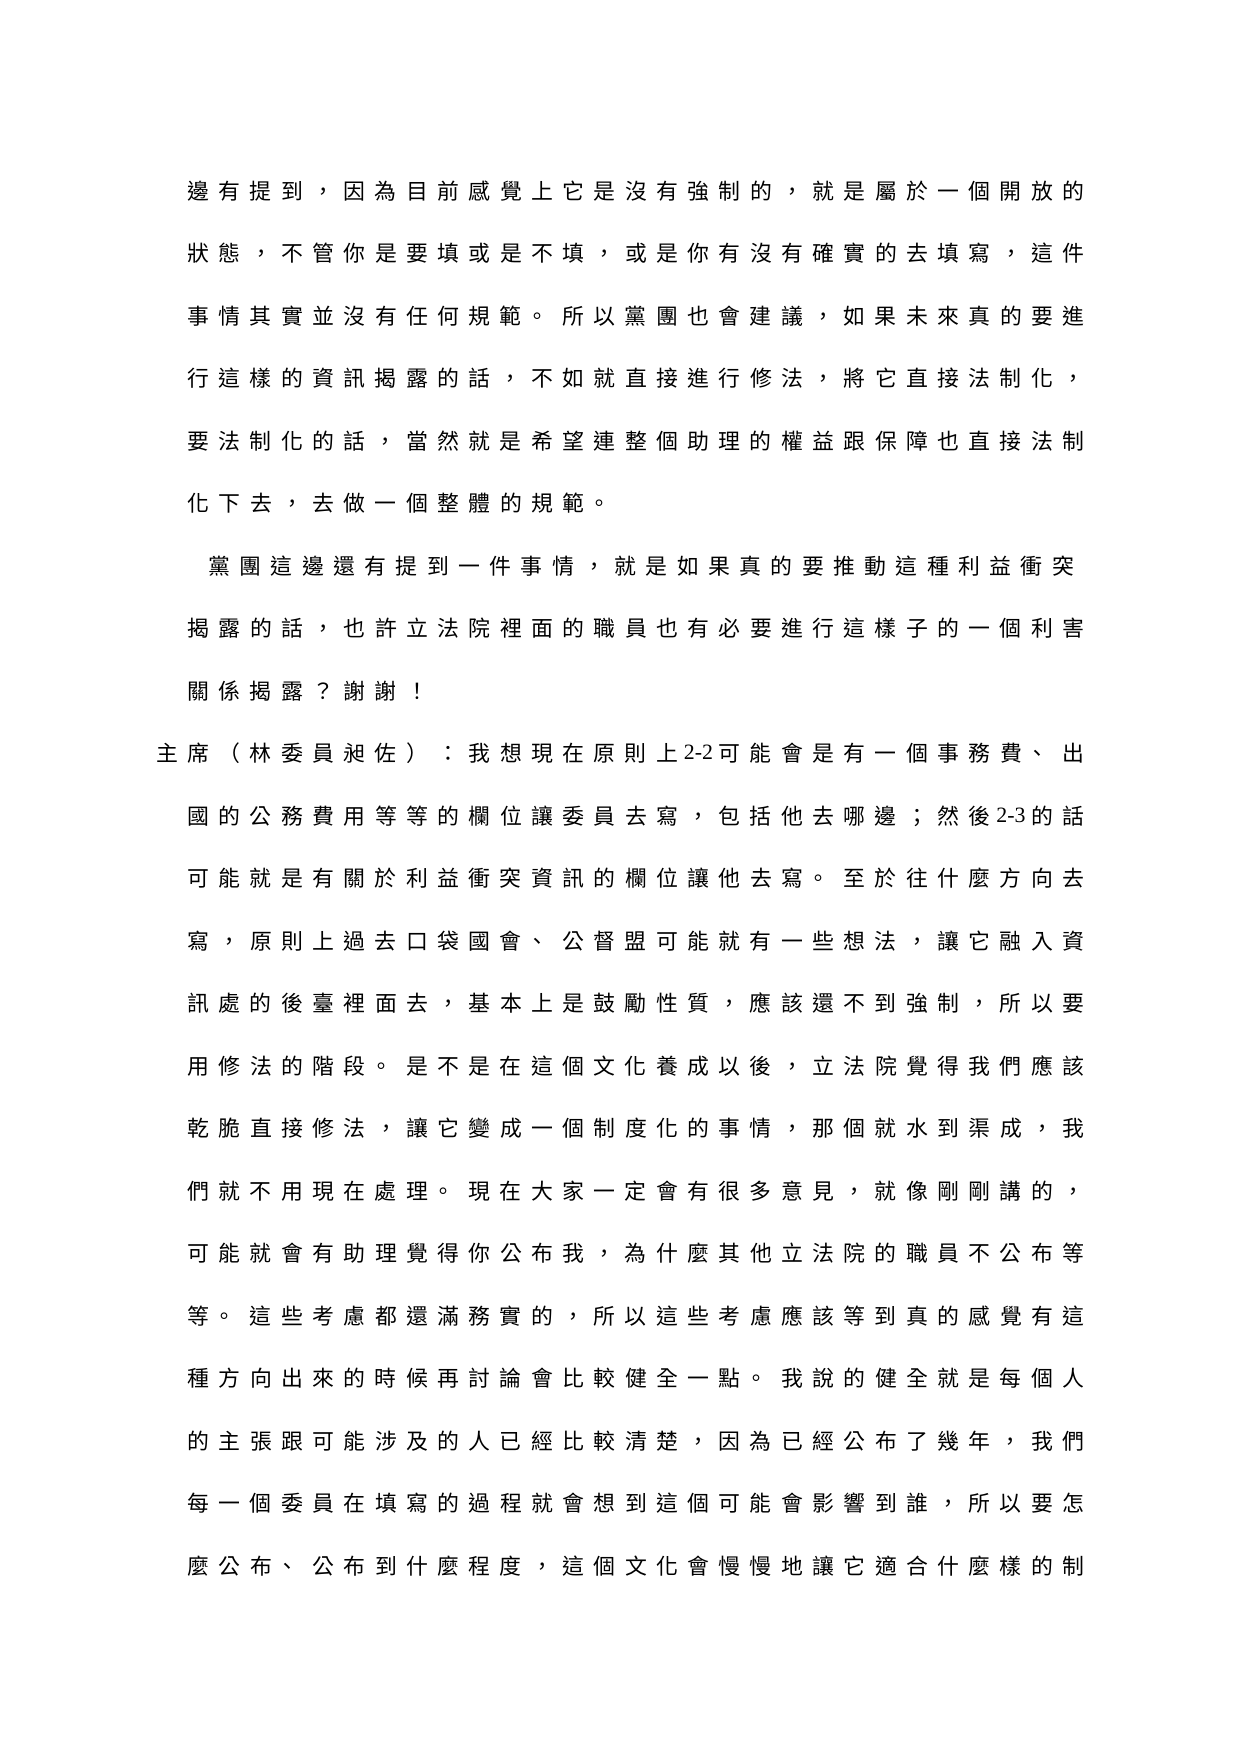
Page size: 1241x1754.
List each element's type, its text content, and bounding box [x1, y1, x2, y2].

text 邊有提到，因為目前感覺上它是沒有強制的，就是屬於一個開放的狀態，不管你是要填或是不填，或是你有沒有確實的去填寫，這件事情其實並沒有任何規範。所以黨團也會建議，如果未來真的要進行這樣的資訊揭露的話，不如就直接進行修法，將它直接法制化，要法制化的話，當然就是希望連整個助理的權益跟保障也直接法制化下去，去做一個整體的規範。 [151, 158, 1089, 533]
text 黨團這邊還有提到一件事情，就是如果真的要推動這種利益衝突揭露的話，也許立法院裡面的職員也有必要進行這樣子的一個利害關係揭露？謝謝！ [173, 533, 1089, 721]
text 主席（林委員昶佐）：我想現在原則上2-2可能會是有一個事務費、出國的公務費用等等的欄位讓委員去寫，包括他去哪邊；然後2-3的話可能就是有關於利益衝突資訊的欄位讓他去寫。至於往什麼方向去寫，原則上過去口袋國會、公督盟可能就有一些想法，讓它融入資訊處的後臺裡面去，基本上是鼓勵性質，應該還不到強制，所以要用修法的階段。是不是在這個文化養成以後，立法院覺得我們應該乾脆直接修法，讓它變成一個制度化的事情，那個就水到渠成，我們就不用現在處理。現在大家一定會有很多意見，就像剛剛講的，可能就會有助理覺得你公布我，為什麼其他立法院的職員不公布等等。這些考慮都還滿務實的，所以這些考慮應該等到真的感覺有這種方向出來的時候再討論會比較健全一點。我說的健全就是每個人的主張跟可能涉及的人已經比較清楚，因為已經公布了幾年，我們每一個委員在填寫的過程就會想到這個可能會影響到誰，所以要怎麼公布、公布到什麼程度，這個文化會慢慢地讓它適合什麼樣的制 [151, 721, 1089, 1596]
